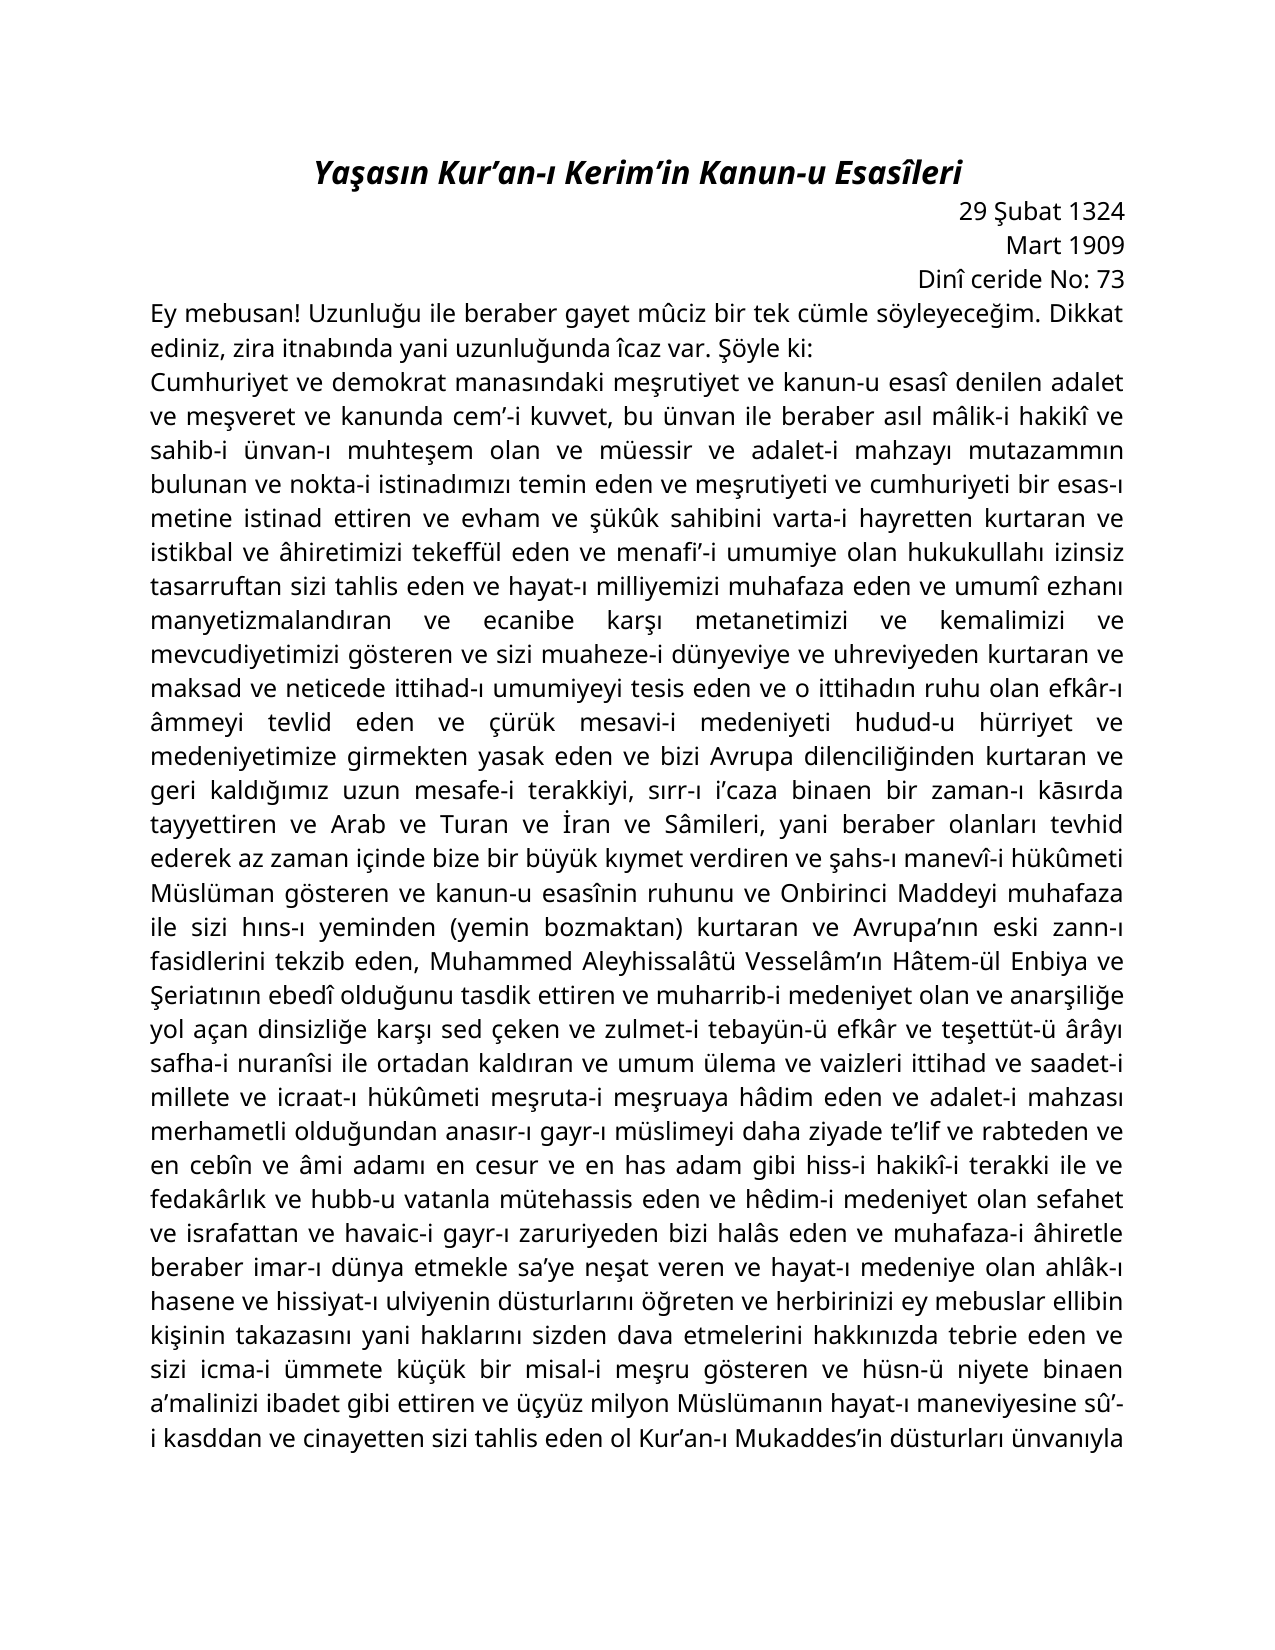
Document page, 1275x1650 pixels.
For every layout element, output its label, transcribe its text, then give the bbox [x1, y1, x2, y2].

subtitle Yaşasın Kur’an-ı Kerim’in Kanun-u Esasîleri [150, 150, 1125, 194]
text Ey mebusan! Uzunluğu ile beraber gayet mûciz bir tek cümle söyleyeceğim. Dikkat ediniz, zira itnabında yani uzunluğunda îcaz var. Şöyle ki: [150, 296, 1125, 364]
text Dinî ceride No: 73 [150, 262, 1125, 296]
text 29 Şubat 1324 [150, 194, 1125, 228]
text Cumhuriyet ve demokrat manasındaki meşrutiyet ve kanun-u esasî denilen adalet ve meşveret ve kanunda cem’-i kuvvet, bu ünvan ile beraber asıl mâlik-i hakikî ve sahib-i ünvan-ı muhteşem olan ve müessir ve adalet-i mahzayı mutazammın bulunan ve nokta-i istinadımızı temin eden ve meşrutiyeti ve cumhuriyeti bir esas-ı metine istinad ettiren ve evham ve şükûk sahibini varta-i hayretten kurtaran ve istikbal ve âhiretimizi tekeffül eden ve menafi’-i umumiye olan hukukullahı izinsiz tasarruftan sizi tahlis eden ve hayat-ı milliyemizi muhafaza eden ve umumî ezhanı manyetizmalandıran ve ecanibe karşı metanetimizi ve kemalimizi ve mevcudiyetimizi gösteren ve sizi muaheze-i dünyeviye ve uhreviyeden kurtaran ve maksad ve neticede ittihad-ı umumiyeyi tesis eden ve o ittihadın ruhu olan efkâr-ı âmmeyi tevlid eden ve çürük mesavi-i medeniyeti hudud-u hürriyet ve medeniyetimize girmekten yasak eden ve bizi Avrupa dilenciliğinden kurtaran ve geri kaldığımız uzun mesafe-i terakkiyi, sırr-ı i’caza binaen bir zaman-ı kāsırda tayyettiren ve Arab ve Turan ve İran ve Sâmileri, yani beraber olanları tevhid ederek az zaman içinde bize bir büyük kıymet verdiren ve şahs-ı manevî-i hükûmeti Müslüman gösteren ve kanun-u esasînin ruhunu ve Onbirinci Maddeyi muhafaza ile sizi hıns-ı yeminden (yemin bozmaktan) kurtaran ve Avrupa’nın eski zann-ı fasidlerini tekzib eden, Muhammed Aleyhissalâtü Vesselâm’ın Hâtem-ül Enbiya ve Şeriatının ebedî olduğunu tasdik ettiren ve muharrib-i medeniyet olan ve anarşiliğe yol açan dinsizliğe karşı sed çeken ve zulmet-i tebayün-ü efkâr ve teşettüt-ü ârâyı safha-i nuranîsi ile ortadan kaldıran ve umum ülema ve vaizleri ittihad ve saadet-i millete ve icraat-ı hükûmeti meşruta-i meşruaya hâdim eden ve adalet-i mahzası merhametli olduğundan anasır-ı gayr-ı müslimeyi daha ziyade te’lif ve rabteden ve en cebîn ve âmi adamı en cesur ve en has adam gibi hiss-i hakikî-i terakki ile ve fedakârlık ve hubb-u vatanla mütehassis eden ve hêdim-i medeniyet olan sefahet ve israfattan ve havaic-i gayr-ı zaruriyeden bizi halâs eden ve muhafaza-i âhiretle beraber imar-ı dünya etmekle sa’ye neşat veren ve hayat-ı medeniye olan ahlâk-ı hasene ve hissiyat-ı ulviyenin düsturlarını öğreten ve herbirinizi ey mebuslar ellibin kişinin takazasını yani haklarını sizden dava etmelerini hakkınızda tebrie eden ve sizi icma-i ümmete küçük bir misal-i meşru gösteren ve hüsn-ü niyete binaen a’malinizi ibadet gibi ettiren ve üçyüz milyon Müslümanın hayat-ı maneviyesine sû’-i kasddan ve cinayetten sizi tahlis eden ol Kur’an-ı Mukaddes’in düsturları ünvanıyla [150, 364, 1125, 1454]
text Mart 1909 [150, 228, 1125, 262]
